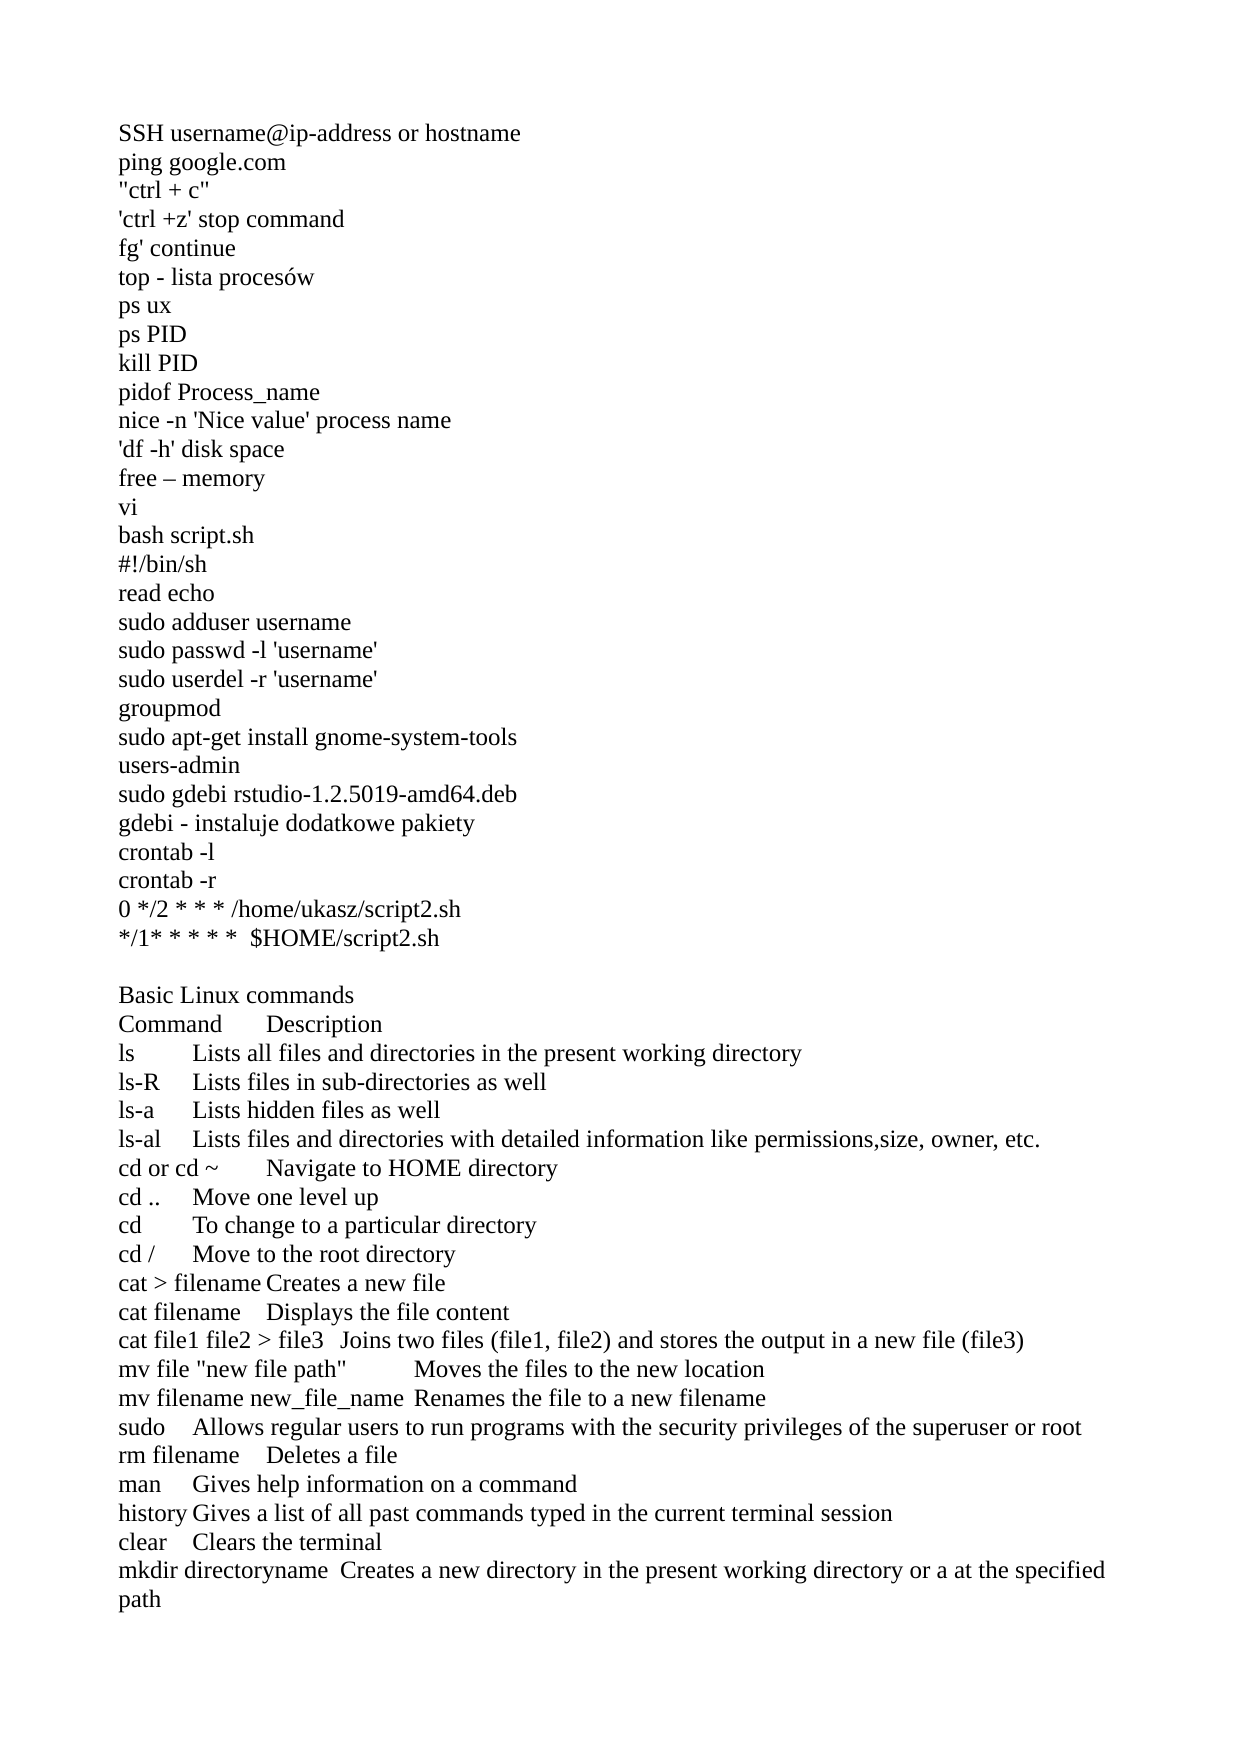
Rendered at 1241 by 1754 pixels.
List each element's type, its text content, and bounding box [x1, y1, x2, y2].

text Basic Linux commands [118, 981, 1122, 1009]
text cd To change to a particular directory [118, 1211, 1122, 1239]
text free – memory [118, 463, 1122, 492]
text clear Clears the terminal [118, 1527, 1122, 1556]
text cat filename Displays the file content [118, 1297, 1122, 1326]
text ps ux [118, 291, 1122, 319]
text nice -n 'Nice value' process name [118, 406, 1122, 434]
text cd .. Move one level up [118, 1182, 1122, 1211]
text kill PID [118, 348, 1122, 377]
text sudo userdel -r 'username' [118, 664, 1122, 693]
text groupmod [118, 693, 1122, 722]
text sudo apt-get install gnome-system-tools [118, 722, 1122, 751]
text 0 */2 * * * /home/ukasz/script2.sh [118, 894, 1122, 923]
text mv file "new file path" Moves the files to the new location [118, 1354, 1122, 1383]
text ls Lists all files and directories in the present working directory [118, 1038, 1122, 1067]
text */1* * * * * $HOME/script2.sh [118, 923, 1122, 952]
text man Gives help information on a command [118, 1469, 1122, 1498]
text pidof Process_name [118, 377, 1122, 406]
text crontab -l [118, 837, 1122, 866]
text users-admin [118, 751, 1122, 779]
text top - lista procesów [118, 262, 1122, 291]
text mv filename new_file_name Renames the file to a new filename [118, 1383, 1122, 1412]
text cd / Move to the root directory [118, 1239, 1122, 1268]
text sudo adduser username [118, 607, 1122, 636]
text ls-al Lists files and directories with detailed information like permissions,size, owner, etc. [118, 1124, 1122, 1153]
text Command Description [118, 1009, 1122, 1038]
text #!/bin/sh [118, 549, 1122, 578]
text bash script.sh [118, 521, 1122, 549]
text vi [118, 492, 1122, 521]
text gdebi - instaluje dodatkowe pakiety [118, 808, 1122, 837]
text sudo passwd -l 'username' [118, 636, 1122, 664]
text SSH username@ip-address or hostname [118, 118, 1122, 147]
text ls-a Lists hidden files as well [118, 1096, 1122, 1124]
text cd or cd ~ Navigate to HOME directory [118, 1153, 1122, 1182]
text cat file1 file2 > file3 Joins two files (file1, file2) and stores the output in a new file (file3) [118, 1326, 1122, 1354]
text mkdir directoryname Creates a new directory in the present working directory or a at the specified path [118, 1556, 1122, 1613]
text history Gives a list of all past commands typed in the current terminal session [118, 1498, 1122, 1527]
text sudo Allows regular users to run programs with the security privileges of the superuser or root [118, 1412, 1122, 1441]
text crontab -r [118, 866, 1122, 894]
text 'ctrl +z' stop command [118, 204, 1122, 233]
text rm filename Deletes a file [118, 1441, 1122, 1469]
text sudo gdebi rstudio-1.2.5019-amd64.deb [118, 779, 1122, 808]
text read echo [118, 578, 1122, 607]
text cat > filename Creates a new file [118, 1268, 1122, 1297]
text ps PID [118, 319, 1122, 348]
text "ctrl + c" [118, 176, 1122, 204]
text 'df -h' disk space [118, 434, 1122, 463]
text fg' continue [118, 233, 1122, 262]
text ping google.com [118, 147, 1122, 176]
text ls-R Lists files in sub-directories as well [118, 1067, 1122, 1096]
